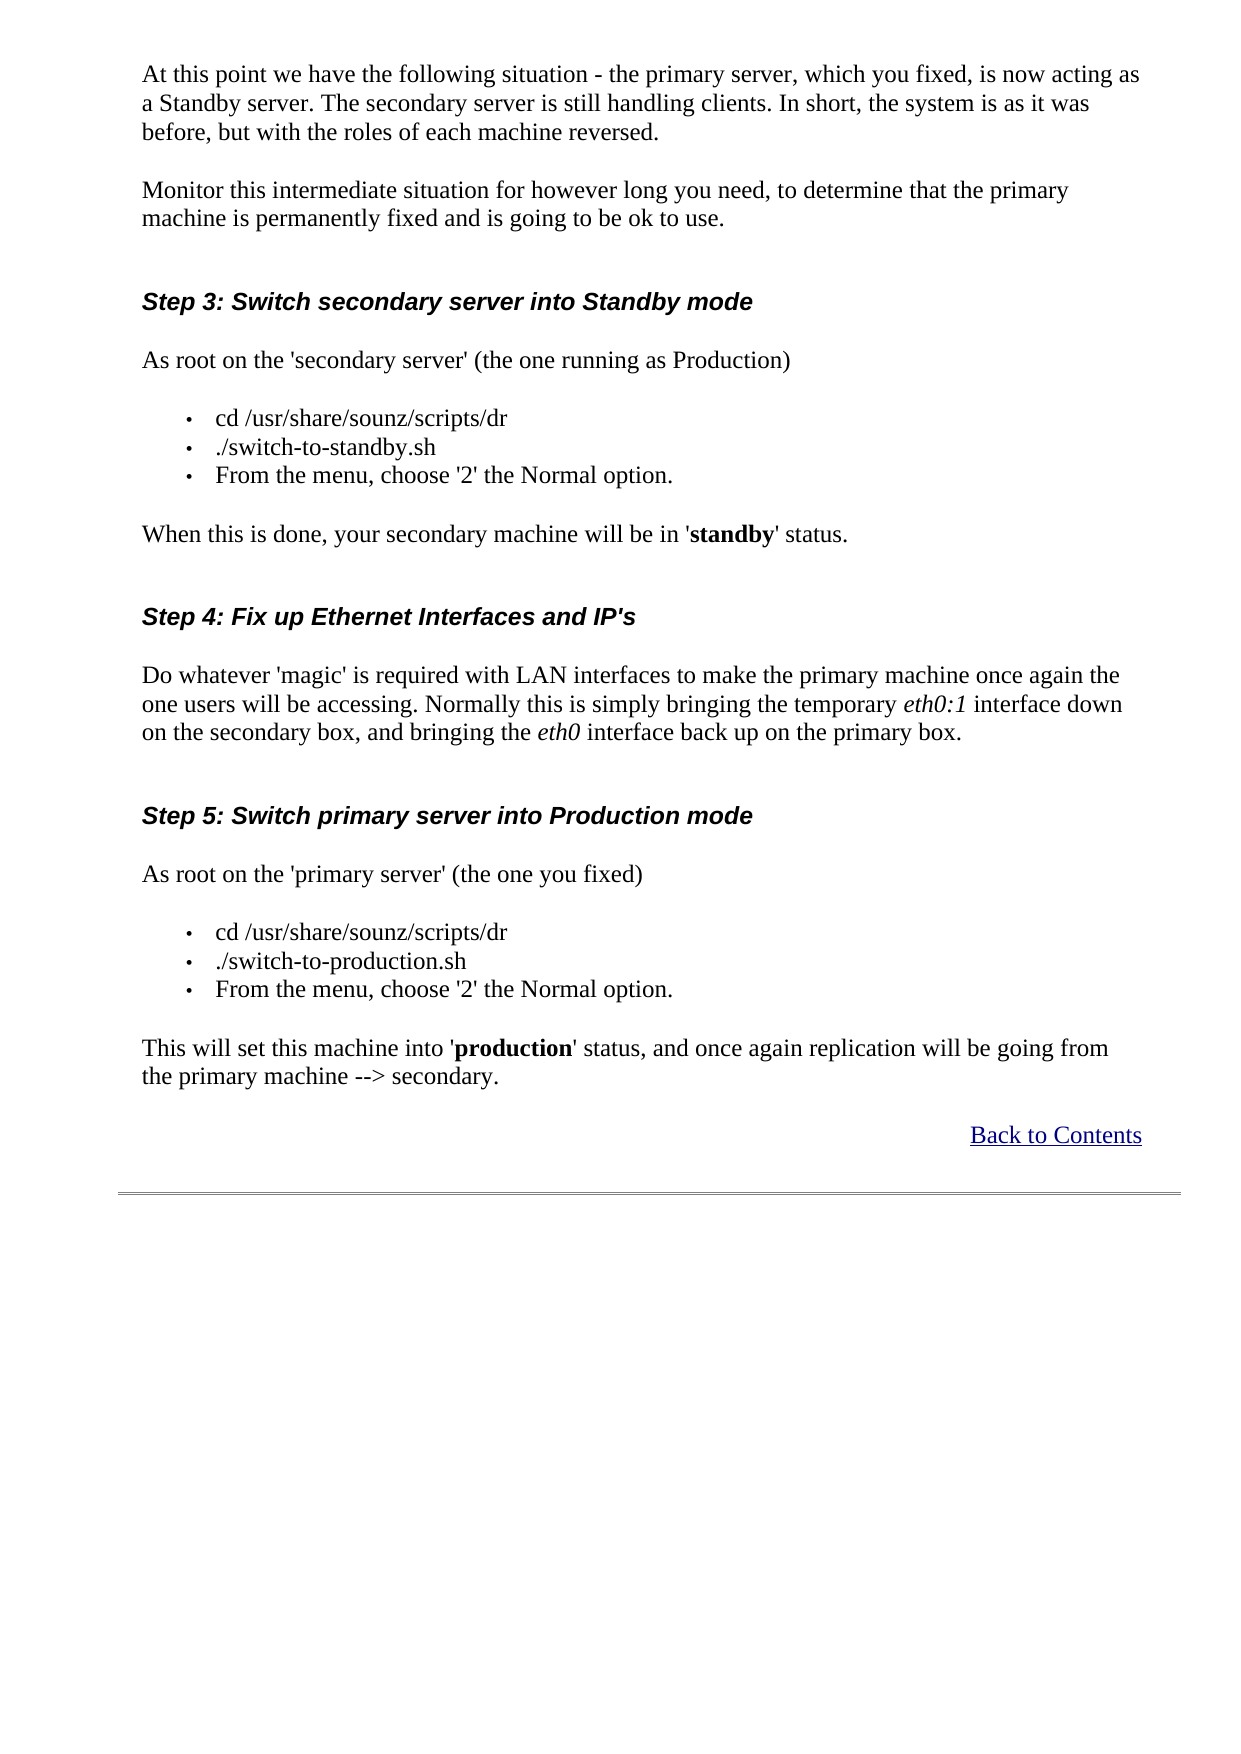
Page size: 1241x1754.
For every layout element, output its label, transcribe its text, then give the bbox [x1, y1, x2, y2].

text At this point we have the following situation - the primary server, which you fixed, is now acting as a Standby server. The secondary server is still handling clients. In short, the system is as it was before, but with the roles of each machine reversed. [142, 59, 1142, 145]
text This will set this machine into 'production' status, and once again replication will be going from the primary machine --> secondary. [142, 1033, 1142, 1090]
text When this is done, your secondary machine will be in 'standby' status. [142, 519, 1142, 547]
list From the menu, choose '2' the Normal option. [186, 461, 1142, 489]
subtitle Step 5: Switch primary server into Production mode [142, 801, 1142, 829]
subtitle Step 4: Fix up Ethernet Interfaces and IP's [142, 602, 1142, 631]
text As root on the 'primary server' (the one you fixed) [142, 859, 1142, 887]
text As root on the 'secondary server' (the one running as Production) [142, 345, 1142, 373]
text Do whatever 'magic' is required with LAN interfaces to make the primary machine once again the one users will be accessing. Normally this is simply bringing the temporary eth0:1 interface down on the secondary box, and bringing the eth0 interface back up on the primary box. [142, 660, 1142, 746]
list From the menu, choose '2' the Normal option. [186, 974, 1142, 1003]
list cd /usr/share/sounz/scripts/dr [186, 403, 1142, 432]
list ./switch-to-standby.sh [186, 432, 1142, 461]
text Monitor this intermediate situation for however long you need, to determine that the primary machine is permanently fixed and is going to be ok to use. [142, 175, 1142, 232]
text Back to Contents [142, 1120, 1142, 1148]
list cd /usr/share/sounz/scripts/dr [186, 917, 1142, 946]
subtitle Step 3: Switch secondary server into Standby mode [142, 287, 1142, 315]
list ./switch-to-production.sh [186, 946, 1142, 974]
